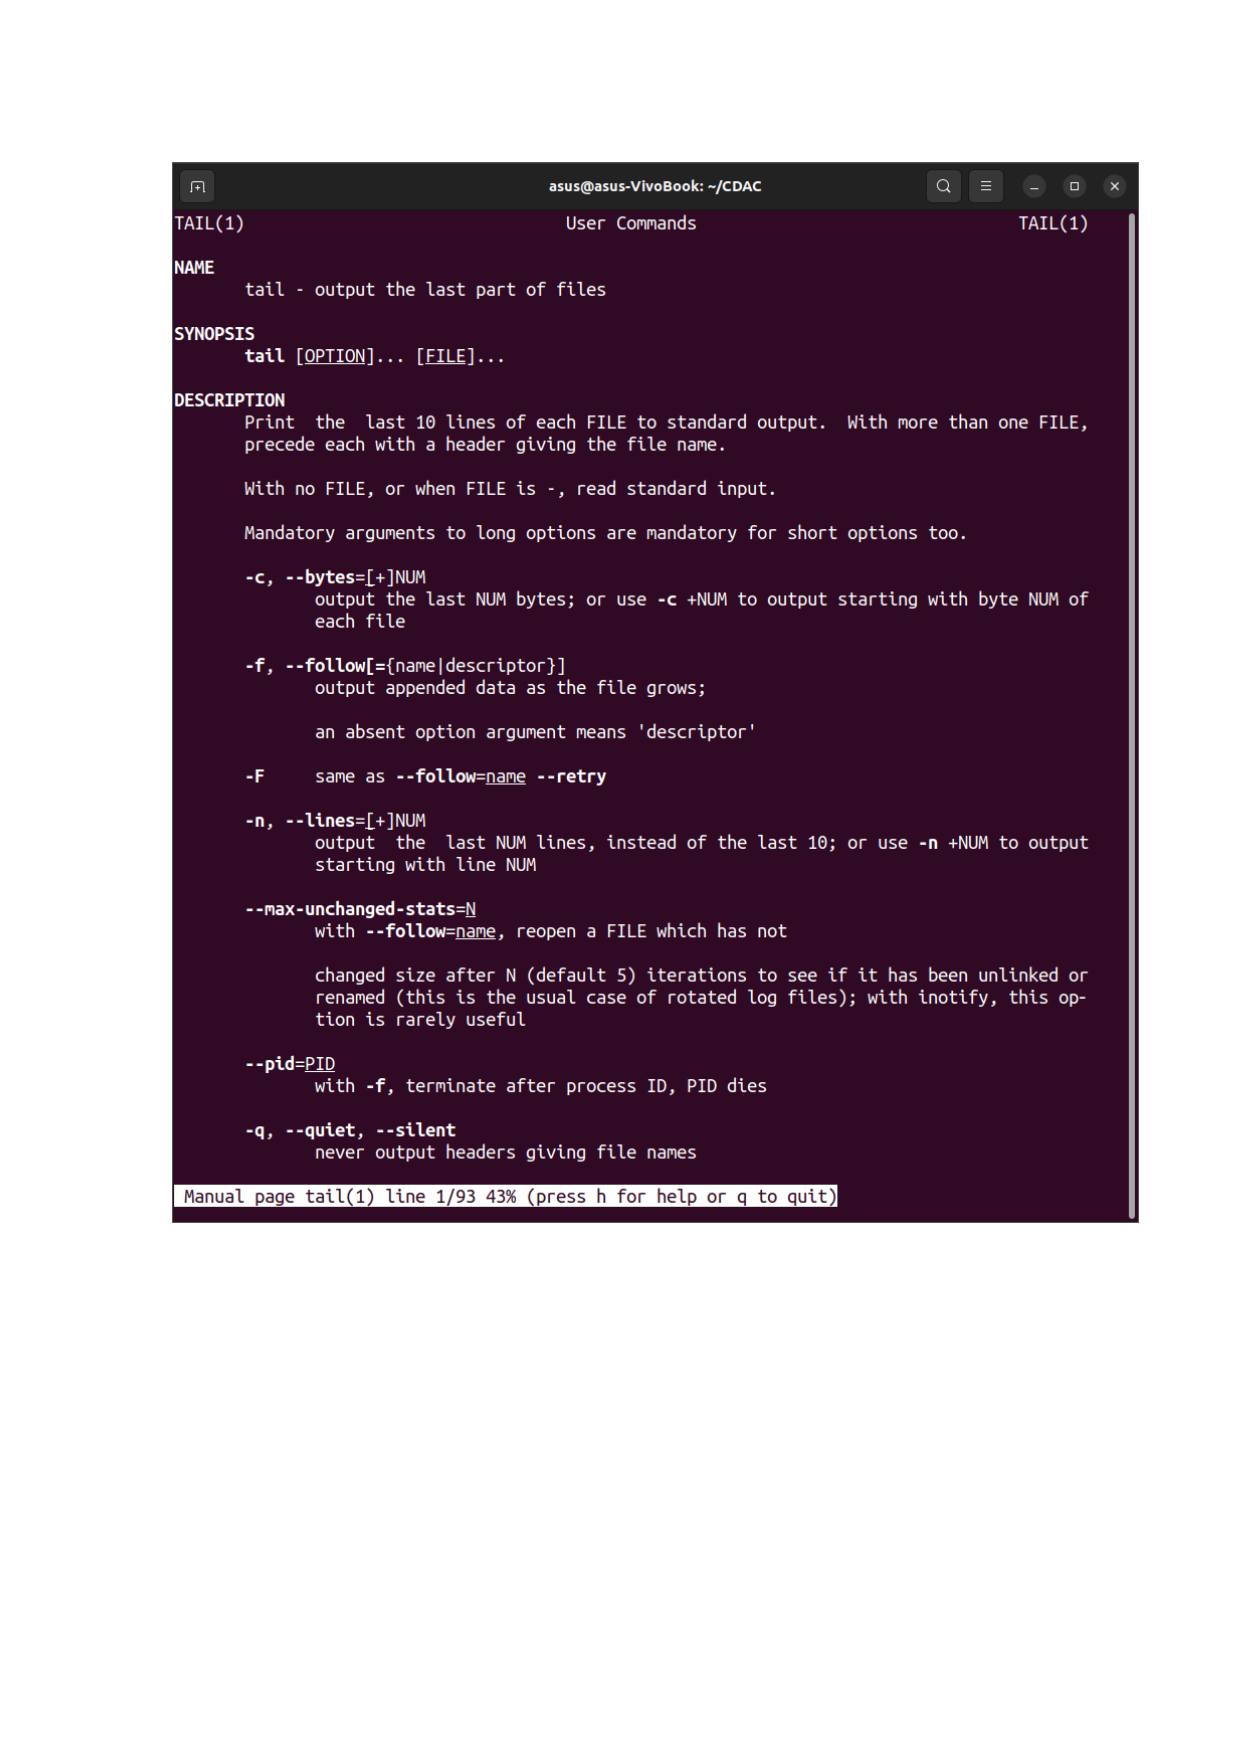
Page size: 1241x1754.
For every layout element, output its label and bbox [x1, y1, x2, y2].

picture [153, 143, 1158, 1242]
